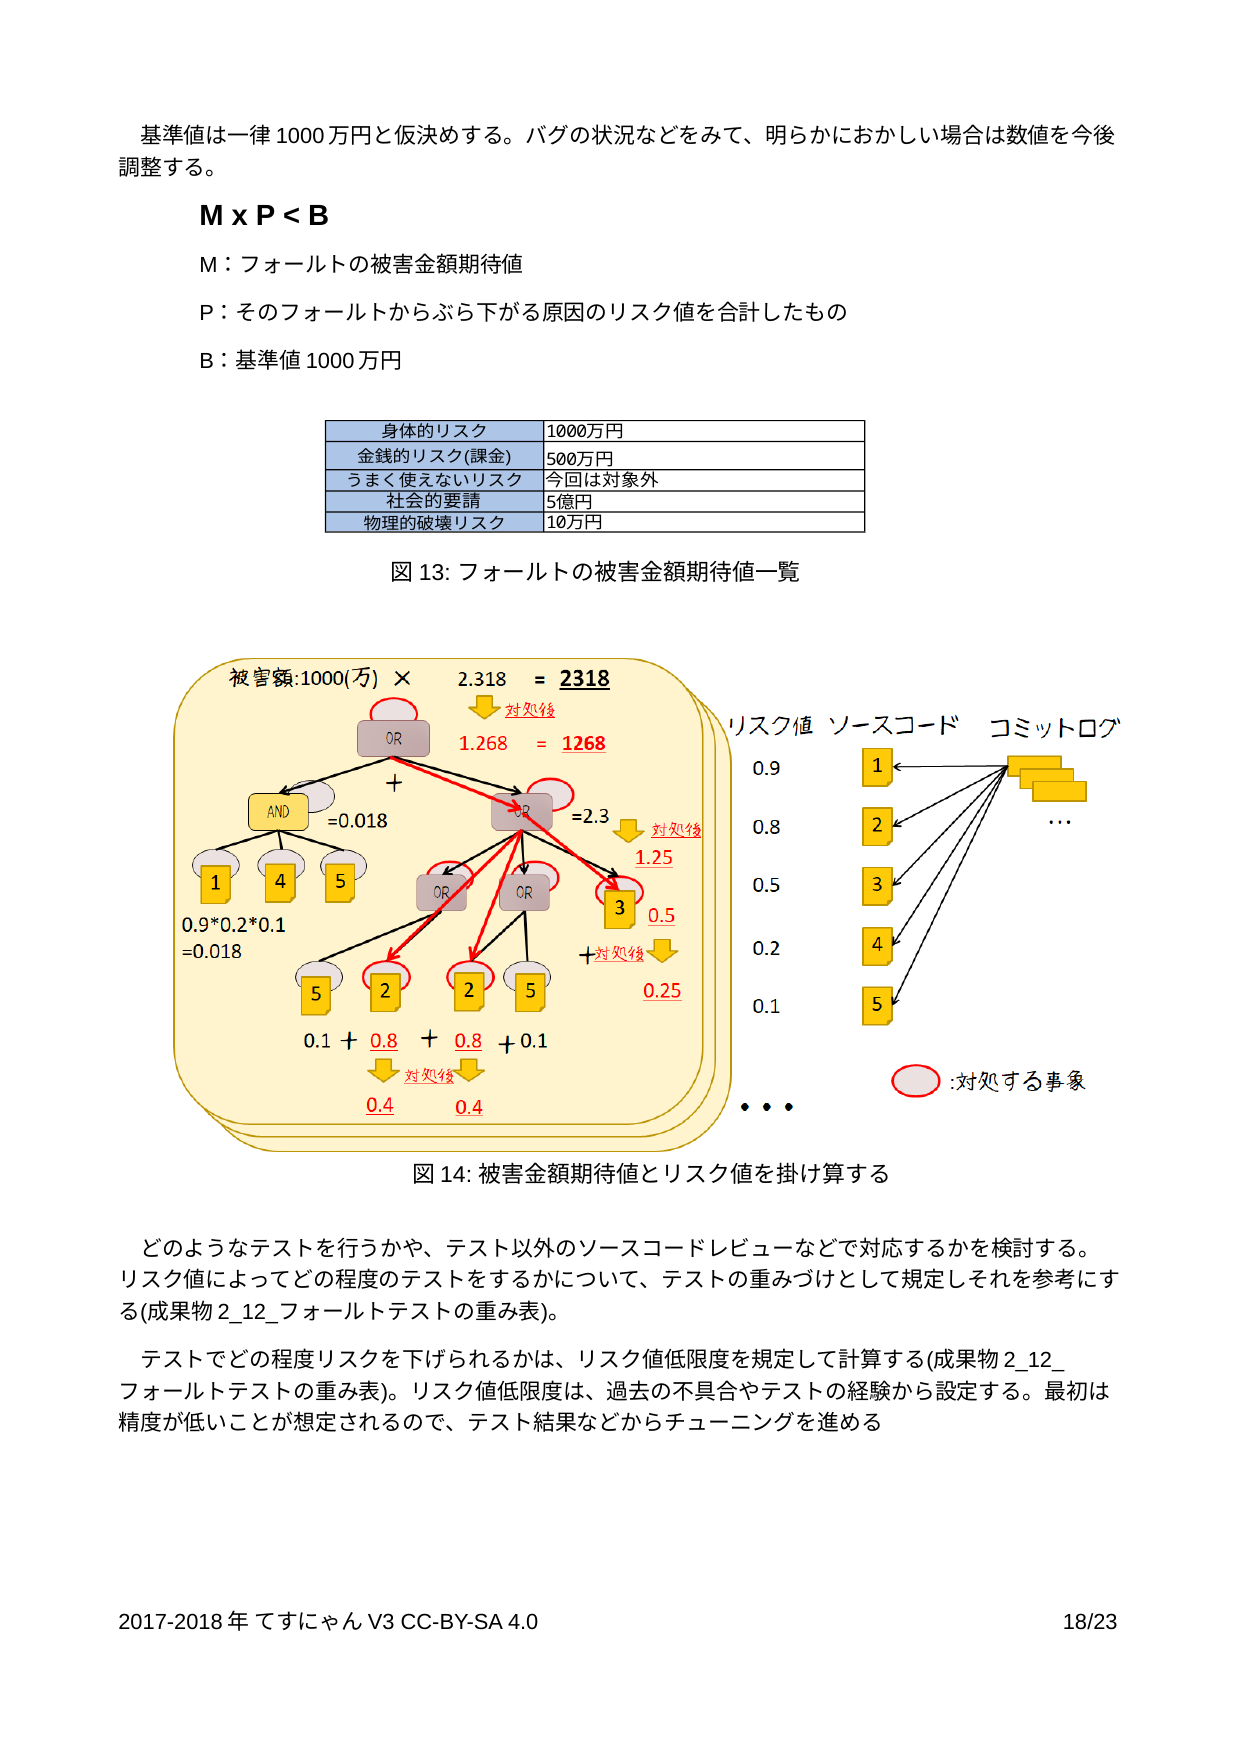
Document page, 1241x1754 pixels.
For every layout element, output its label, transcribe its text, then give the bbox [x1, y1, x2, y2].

text 図 14: 被害金額期待値とリスク値を掛け算する [168, 1152, 1134, 1189]
text 基準値は一律1000万円と仮決めする。バグの状況などをみて、明らかにおかしい場合は数値を今後調整する。 [118, 118, 1122, 181]
text テストでどの程度リスクを下げられるかは、リスク値低限度を規定して計算する(成果物2_12_フォールトテストの重み表)。リスク値低限度は、過去の不具合やテストの経験から設定する。最初は精度が低いことが想定されるので、テスト結果などからチューニングを進める [118, 1342, 1122, 1437]
text 図 13: フォールトの被害金額期待値一覧 [545, 471, 864, 490]
text 図 13: フォールトの被害金額期待値一覧 [545, 422, 864, 440]
text B：基準値1000万円 [177, 343, 1122, 375]
text P：そのフォールトからぶら下がる原因のリスク値を合計したもの [177, 295, 1122, 327]
text 図 13: フォールトの被害金額期待値一覧 [545, 513, 864, 531]
text 図 13: フォールトの被害金額期待値一覧 [325, 533, 866, 587]
text M x P < B [177, 198, 1122, 231]
picture [168, 655, 1135, 1152]
text 図 13: フォールトの被害金額期待値一覧 [545, 443, 864, 469]
text 図 13: フォールトの被害金額期待値一覧 [545, 492, 864, 511]
text M：フォールトの被害金額期待値 [177, 247, 1122, 279]
text どのようなテストを行うかや、テスト以外のソースコードレビューなどで対応するかを検討する。リスク値によってどの程度のテストをするかについて、テストの重みづけとして規定しそれを参考にする(成果物2_12_フォールトテストの重み表)。 [118, 1231, 1122, 1326]
